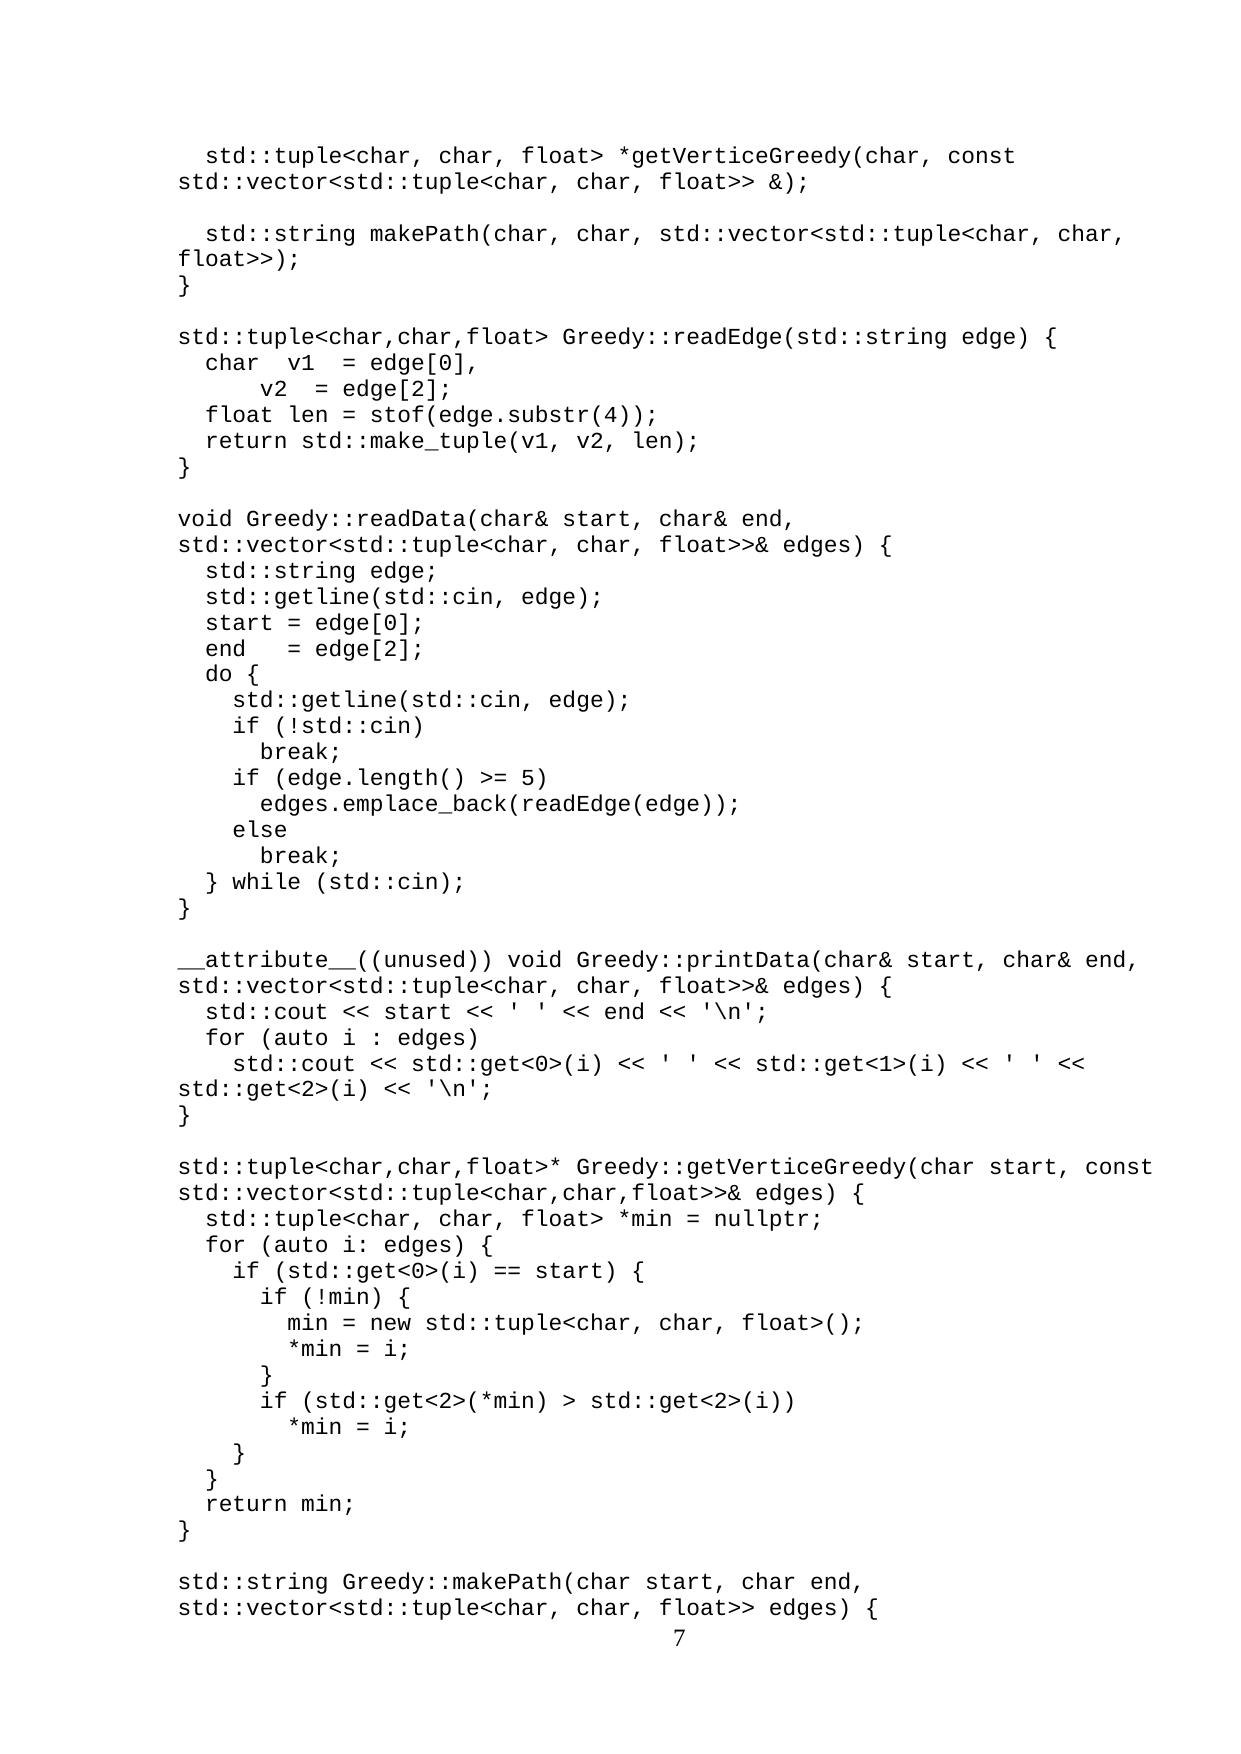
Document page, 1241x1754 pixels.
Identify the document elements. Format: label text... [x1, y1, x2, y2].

text std::tuple<char, char, float> *min = nullptr; [177, 1207, 1181, 1233]
text } [177, 1104, 1181, 1130]
text std::tuple<char,char,float>* Greedy::getVerticeGreedy(char start, const std::vector<std::tuple<char,char,float>>& edges) { [177, 1156, 1181, 1207]
text if (!std::cin) [177, 715, 1181, 741]
text return min; [177, 1493, 1181, 1519]
text } [177, 896, 1181, 922]
text for (auto i: edges) { [177, 1233, 1181, 1259]
text } [177, 1467, 1181, 1493]
text } [177, 455, 1181, 481]
text min = new std::tuple<char, char, float>(); [177, 1311, 1181, 1337]
text start = edge[0]; [177, 611, 1181, 637]
text end = edge[2]; [177, 637, 1181, 663]
text if (std::get<0>(i) == start) { [177, 1259, 1181, 1285]
text std::getline(std::cin, edge); [177, 689, 1181, 715]
text std::cout << start << ' ' << end << '\n'; [177, 1000, 1181, 1026]
text do { [177, 663, 1181, 689]
text edges.emplace_back(readEdge(edge)); [177, 792, 1181, 818]
text return std::make_tuple(v1, v2, len); [177, 429, 1181, 455]
text std::tuple<char,char,float> Greedy::readEdge(std::string edge) { [177, 326, 1181, 352]
text v2 = edge[2]; [177, 377, 1181, 403]
text } [177, 1363, 1181, 1389]
text std::getline(std::cin, edge); [177, 585, 1181, 611]
text if (std::get<2>(*min) > std::get<2>(i)) [177, 1389, 1181, 1415]
text void Greedy::readData(char& start, char& end, std::vector<std::tuple<char, char, float>>& edges) { [177, 507, 1181, 559]
text std::string Greedy::makePath(char start, char end, std::vector<std::tuple<char, char, float>> edges) { [177, 1571, 1181, 1622]
text } [177, 1519, 1181, 1545]
text float len = stof(edge.substr(4)); [177, 403, 1181, 429]
text } [177, 274, 1181, 300]
text } while (std::cin); [177, 870, 1181, 896]
text for (auto i : edges) [177, 1026, 1181, 1052]
text char v1 = edge[0], [177, 352, 1181, 377]
text break; [177, 741, 1181, 767]
text *min = i; [177, 1415, 1181, 1441]
text break; [177, 844, 1181, 870]
text if (edge.length() >= 5) [177, 767, 1181, 792]
text std::string makePath(char, char, std::vector<std::tuple<char, char, float>>); [177, 222, 1181, 274]
text else [177, 818, 1181, 844]
text if (!min) { [177, 1285, 1181, 1311]
text std::tuple<char, char, float> *getVerticeGreedy(char, const std::vector<std::tuple<char, char, float>> &); [177, 144, 1181, 196]
text } [177, 1441, 1181, 1467]
text *min = i; [177, 1337, 1181, 1363]
text __attribute__((unused)) void Greedy::printData(char& start, char& end, std::vector<std::tuple<char, char, float>>& edges) { [177, 948, 1181, 1000]
text std::string edge; [177, 559, 1181, 585]
text std::cout << std::get<0>(i) << ' ' << std::get<1>(i) << ' ' << std::get<2>(i) << '\n'; [177, 1052, 1181, 1104]
